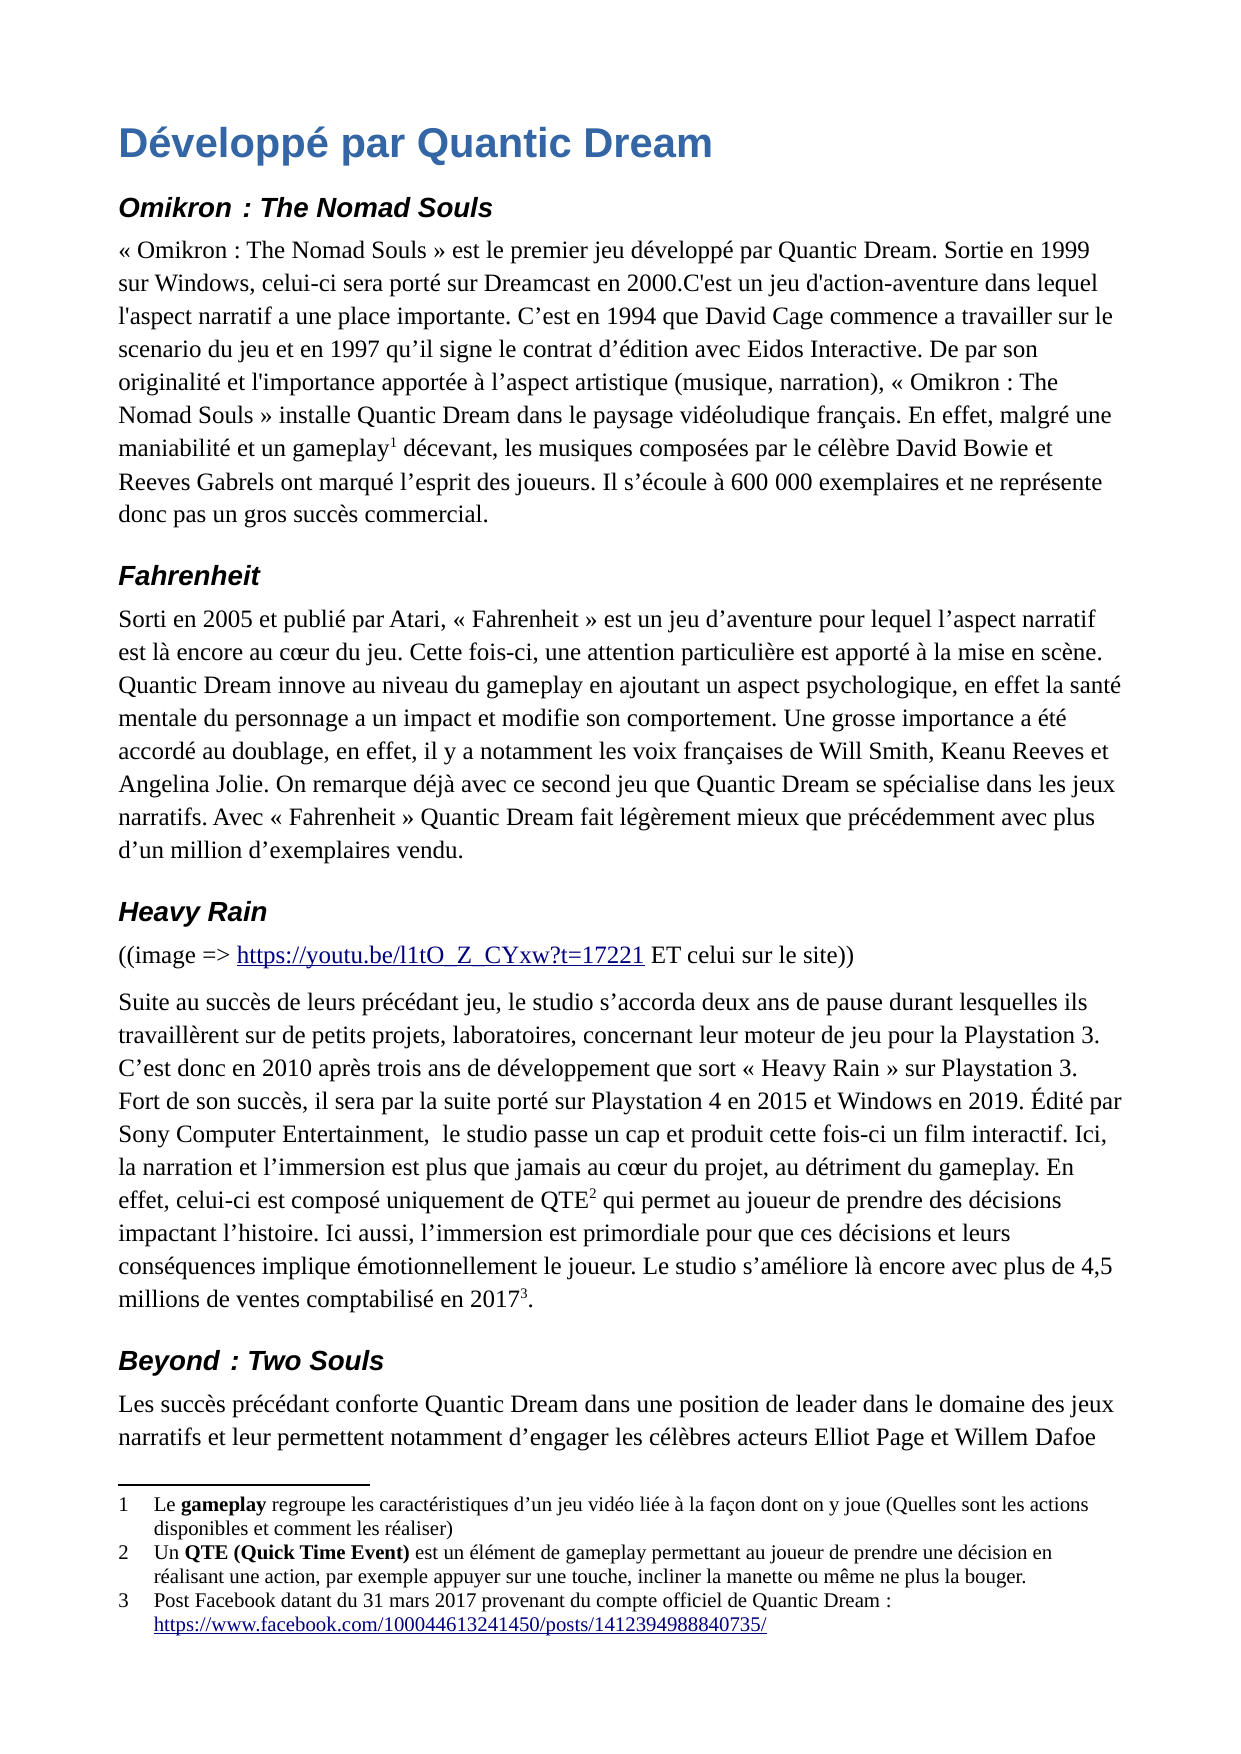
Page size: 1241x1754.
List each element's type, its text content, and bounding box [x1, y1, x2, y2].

text Suite au succès de leurs précédant jeu, le studio s’accorda deux ans de pause durant lesquelles ils travaillèrent sur de petits projets, laboratoires, concernant leur moteur de jeu pour la Playstation 3. C’est donc en 2010 après trois ans de développement que sort « Heavy Rain » sur Playstation 3. Fort de son succès, il sera par la suite porté sur Playstation 4 en 2015 et Windows en 2019. Édité par Sony Computer Entertainment, le studio passe un cap et produit cette fois-ci un film interactif. Ici, la narration et l’immersion est plus que jamais au cœur du projet, au détriment du gameplay. En effet, celui-ci est composé uniquement de QTE qui permet au joueur de prendre des décisions impactant l’histoire. Ici aussi, l’immersion est primordiale pour que ces décisions et leurs conséquences implique émotionnellement le joueur. Le studio s’améliore là encore avec plus de 4,5 millions de ventes comptabilisé en 2017. [118, 987, 1122, 1313]
text Post Facebook datant du 31 mars 2017 provenant du compte officiel de Quantic Dream : https://www.facebook.com/100044613241450/posts/1412394988840735/ [118, 1588, 1122, 1636]
subtitle Développé par Quantic Dream [118, 118, 1122, 166]
subtitle Beyond : Two Souls [118, 1344, 1122, 1376]
text « Omikron : The Nomad Souls » est le premier jeu développé par Quantic Dream. Sortie en 1999 sur Windows, celui-ci sera porté sur Dreamcast en 2000.C'est un jeu d'action-aventure dans lequel l'aspect narratif a une place importante. C’est en 1994 que David Cage commence a travailler sur le scenario du jeu et en 1997 qu’il signe le contrat d’édition avec Eidos Interactive. De par son originalité et l'importance apportée à l’aspect artistique (musique, narration), « Omikron : The Nomad Souls » installe Quantic Dream dans le paysage vidéoludique français. En effet, malgré une maniabilité et un gameplay décevant, les musiques composées par le célèbre David Bowie et Reeves Gabrels ont marqué l’esprit des joueurs. Il s’écoule à 600 000 exemplaires et ne représente donc pas un gros succès commercial. [118, 235, 1122, 528]
text ((image => https://youtu.be/l1tO_Z_CYxw?t=17221 ET celui sur le site)) [118, 940, 1122, 968]
subtitle Omikron : The Nomad Souls [118, 191, 1122, 223]
text Un QTE (Quick Time Event) est un élément de gameplay permettant au joueur de prendre une décision en réalisant une action, par exemple appuyer sur une touche, incliner la manette ou même ne plus la bouger. [118, 1539, 1122, 1588]
subtitle Fahrenheit [118, 560, 1122, 592]
text Sorti en 2005 et publié par Atari, « Fahrenheit » est un jeu d’aventure pour lequel l’aspect narratif est là encore au cœur du jeu. Cette fois-ci, une attention particulière est apporté à la mise en scène. Quantic Dream innove au niveau du gameplay en ajoutant un aspect psychologique, en effet la santé mentale du personnage a un impact et modifie son comportement. Une grosse importance a été accordé au doublage, en effet, il y a notamment les voix françaises de Will Smith, Keanu Reeves et Angelina Jolie. On remarque déjà avec ce second jeu que Quantic Dream se spécialise dans les jeux narratifs. Avec « Fahrenheit » Quantic Dream fait légèrement mieux que précédemment avec plus d’un million d’exemplaires vendu. [118, 604, 1122, 864]
text Le gameplay regroupe les caractéristiques d’un jeu vidéo liée à la façon dont on y joue (Quelles sont les actions disponibles et comment les réaliser) [118, 1491, 1122, 1539]
subtitle Heavy Rain [118, 895, 1122, 927]
text Les succès précédant conforte Quantic Dream dans une position de leader dans le domaine des jeux narratifs et leur permettent notamment d’engager les célèbres acteurs Elliot Page et Willem Dafoe [118, 1389, 1122, 1451]
